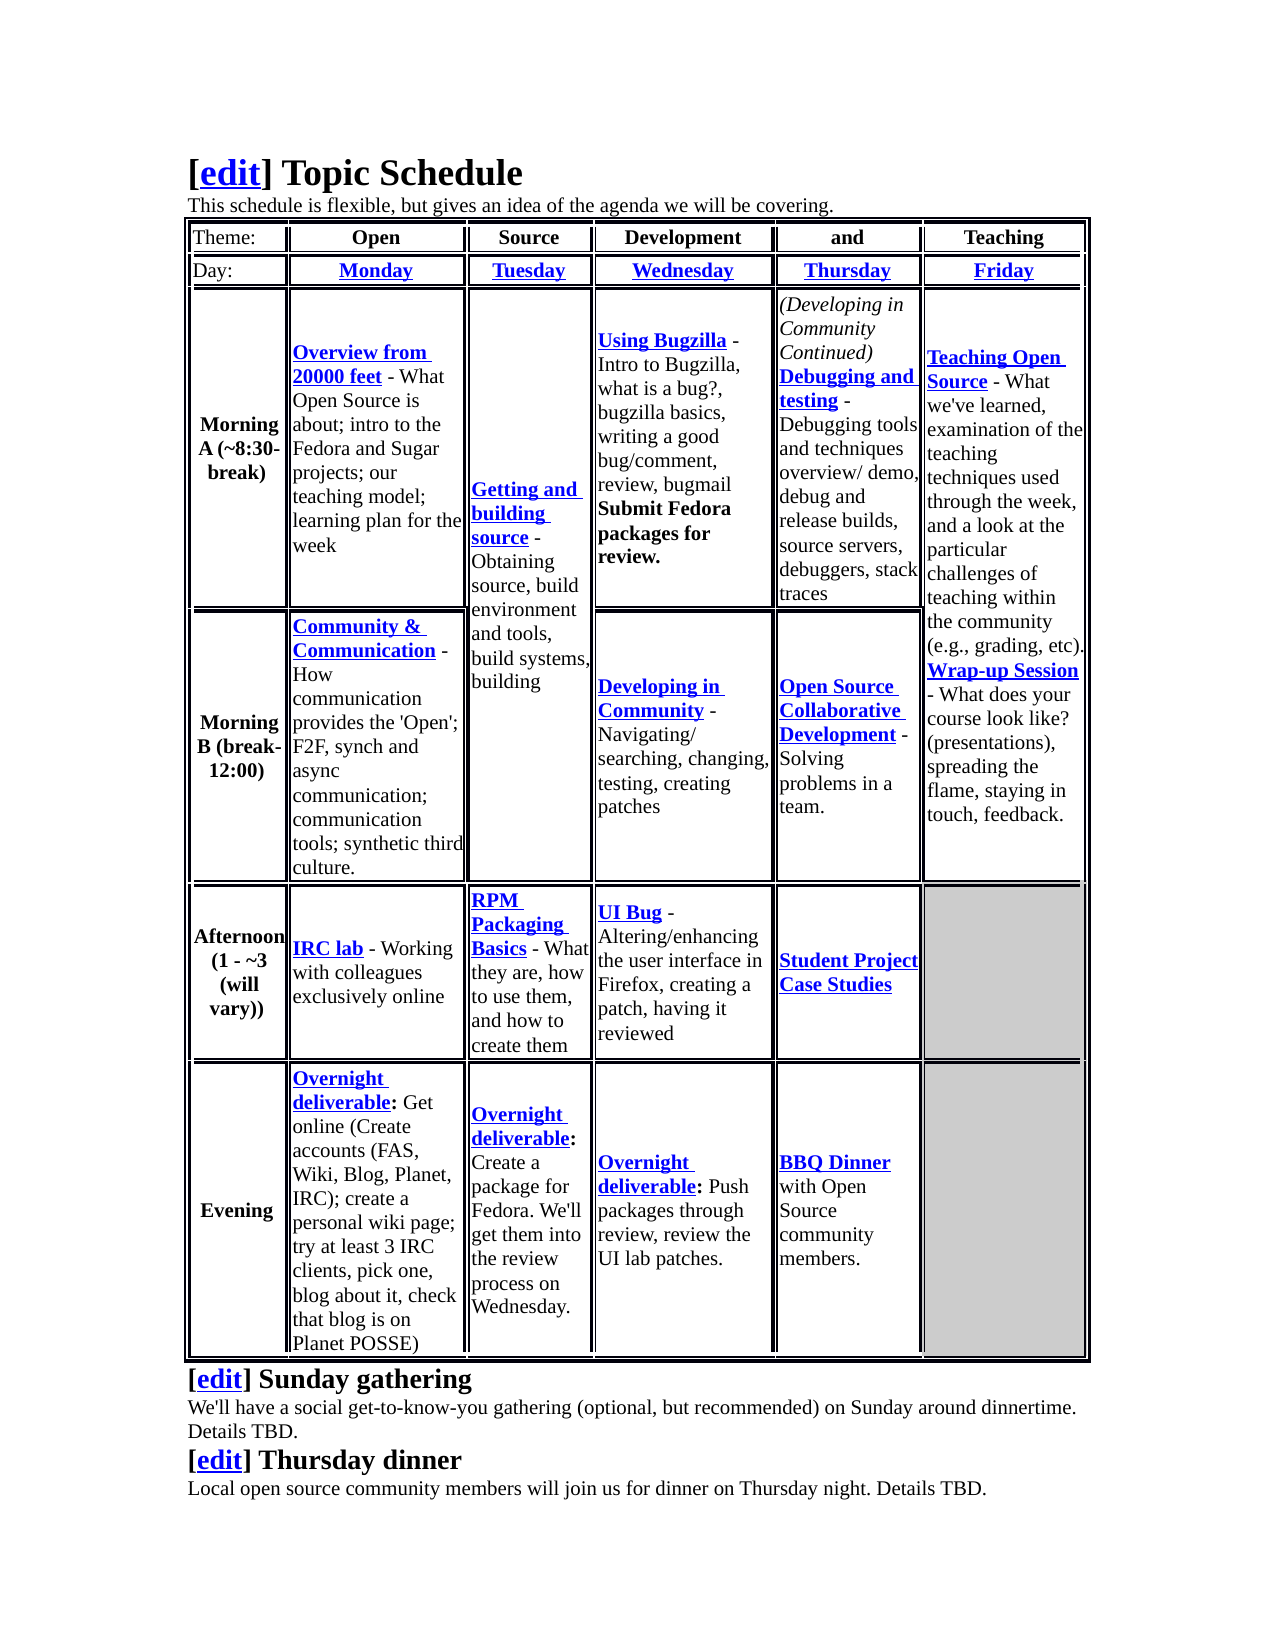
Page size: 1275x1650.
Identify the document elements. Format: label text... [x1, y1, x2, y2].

subtitle [edit] Topic Schedule [187, 150, 1087, 193]
table_cell Overview from 20000 feet - What Open Source is about; intro to the Fedora and Sugar projects; our teaching model; learning plan for the week [291, 290, 463, 606]
table_cell (Developing in Community Continued) Debugging and testing - Debugging tools and techniques overview/ demo, debug and release builds, source servers, debuggers, stack traces [778, 290, 919, 606]
table_header Development [593, 219, 774, 251]
table_cell Wednesday [596, 257, 771, 284]
text This schedule is flexible, but gives an idea of the agenda we will be covering. [187, 193, 1087, 217]
table_cell UI Bug - Altering/enhancing the user interface in Firefox, creating a patch, having it reviewed [596, 887, 771, 1058]
table_header Source [466, 219, 593, 251]
table_header Teaching [922, 219, 1087, 251]
table_cell Community & Communication - How communication provides the 'Open'; F2F, synch and async communication; communication tools; synthetic third culture. [291, 613, 463, 880]
table_cell Student Project Case Studies [778, 887, 919, 1058]
table_cell Using Bugzilla - Intro to Bugzilla, what is a bug?, bugzilla basics, writing a good bug/comment, review, bugmail Submit Fedora packages for review. [596, 290, 771, 606]
table_header Open [288, 219, 466, 251]
table_cell Morning A (~8:30-break) [188, 284, 288, 606]
subtitle [edit] Thursday dinner [187, 1443, 1087, 1475]
table_cell Developing in Community - Navigating/ searching, changing, testing, creating patches [596, 613, 771, 880]
table_cell Overnight deliverable: Create a package for Fedora. We'll get them into the review process on Wednesday. [466, 1058, 593, 1356]
table_cell Friday [922, 251, 1087, 284]
table_cell Afternoon (1 - ~3 (will vary)) [188, 880, 288, 1058]
text We'll have a social get-to-know-you gathering (optional, but recommended) on Sunday around dinnertime. Details TBD. [187, 1395, 1087, 1443]
table_cell Overnight deliverable: Push packages through review, review the UI lab patches. [593, 1058, 774, 1356]
table_cell Tuesday [470, 257, 590, 284]
table_header Theme: [191, 224, 288, 251]
table_cell Monday [291, 257, 463, 284]
table_cell Overnight deliverable: Get online (Create accounts (FAS, Wiki, Blog, Planet, IRC); create a personal wiki page; try at least 3 IRC clients, pick one, blog about it, check that blog is on Planet POSSE) [288, 1058, 466, 1356]
table_cell Open Source Collaborative Development - Solving problems in a team. [778, 613, 919, 880]
table_cell Morning B (break-12:00) [188, 606, 288, 880]
table_cell Thursday [778, 257, 919, 284]
table_header and [775, 219, 922, 251]
subtitle [edit] Sunday gathering [187, 1363, 1087, 1395]
table_cell IRC lab - Working with colleagues exclusively online [291, 887, 463, 1058]
table_cell Day: [188, 251, 288, 284]
table_cell BBQ Dinner with Open Source community members. [775, 1058, 922, 1356]
table_cell [922, 880, 1087, 1058]
table_cell RPM Packaging Basics - What they are, how to use them, and how to create them [470, 887, 590, 1058]
table_cell Teaching Open Source - What we've learned, examination of the teaching techniques used through the week, and a look at the particular challenges of teaching within the community (e.g., grading, etc). Wrap-up Session - What does your course look like? (presentations), spreading the flame, staying in touch, feedback. [922, 284, 1087, 880]
table_cell [922, 1058, 1087, 1356]
table_cell Evening [188, 1058, 288, 1356]
table_cell Getting and building source - Obtaining source, build environment and tools, build systems, building [470, 290, 590, 880]
text Local open source community members will join us for dinner on Thursday night. Details TBD. [187, 1475, 1087, 1499]
